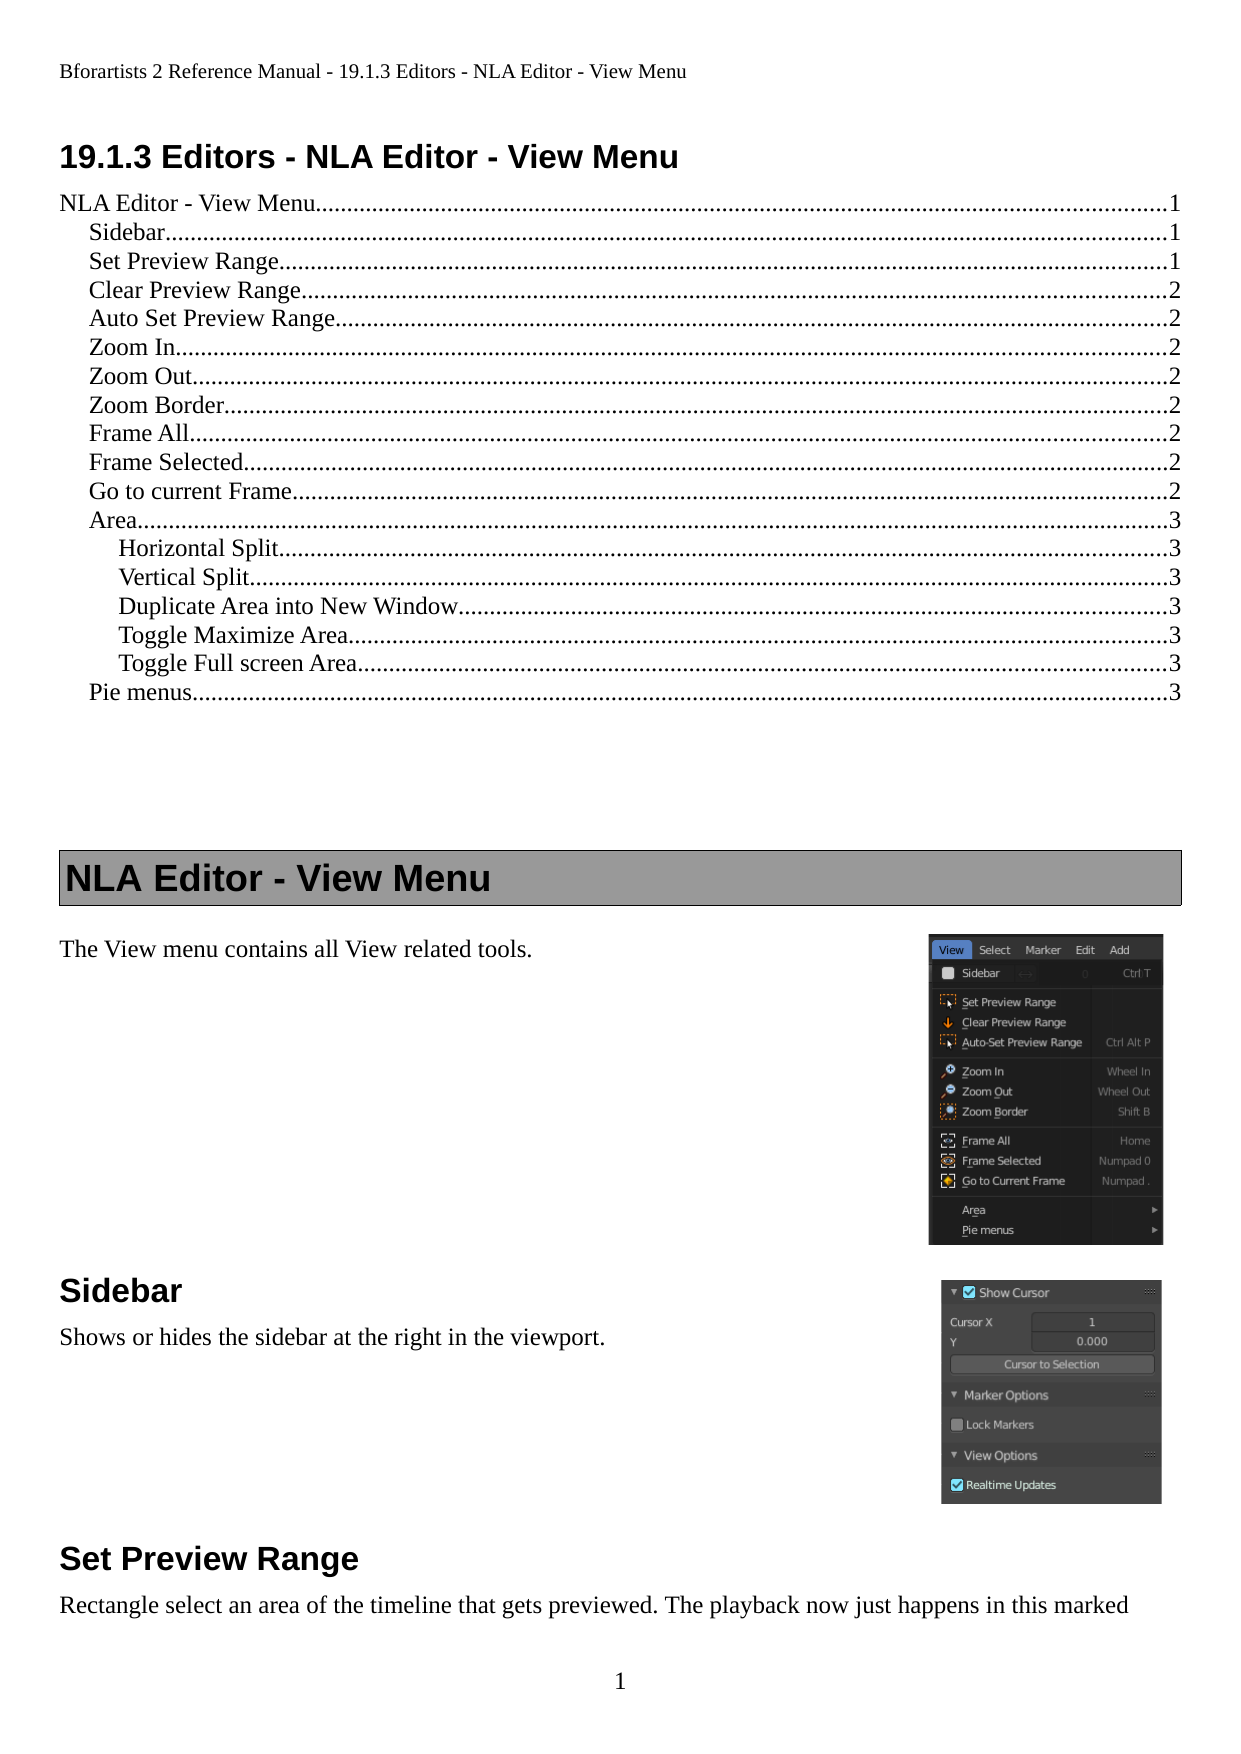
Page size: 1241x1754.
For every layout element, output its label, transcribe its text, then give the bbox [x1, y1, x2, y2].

text Set Preview Range 1 [88, 246, 1181, 275]
subtitle Sidebar [59, 1271, 1181, 1309]
text Clear Preview Range 2 [88, 275, 1181, 303]
text NLA Editor - View Menu 1 [59, 188, 1181, 217]
text Toggle Full screen Area 3 [118, 648, 1181, 677]
text Frame Selected 2 [88, 447, 1181, 476]
text Go to current Frame 2 [88, 476, 1181, 505]
text Frame All 2 [88, 418, 1181, 447]
text Rectangle select an area of the timeline that gets previewed. The playback now just happens in this marked [59, 1590, 1181, 1619]
text Vertical Split 3 [118, 562, 1181, 591]
picture [941, 1280, 1162, 1504]
text The View menu contains all View related tools. [59, 934, 928, 963]
text Duplicate Area into New Window 3 [118, 591, 1181, 620]
picture [928, 934, 1164, 1245]
text Horizontal Split 3 [118, 533, 1181, 562]
text Zoom In 2 [88, 332, 1181, 361]
text Toggle Maximize Area 3 [118, 620, 1181, 648]
text Shows or hides the sidebar at the right in the viewport. [59, 1322, 941, 1351]
text Zoom Out 2 [88, 361, 1181, 390]
text Sidebar 1 [88, 217, 1181, 246]
subtitle 19.1.3 Editors - NLA Editor - View Menu [59, 138, 1181, 176]
text Area 3 [88, 505, 1181, 533]
text Zoom Border 2 [88, 390, 1181, 418]
table_header NLA Editor - View Menu [60, 851, 1181, 905]
text Auto Set Preview Range 2 [88, 303, 1181, 332]
text Pie menus 3 [88, 677, 1181, 706]
subtitle Set Preview Range [59, 1539, 1181, 1578]
